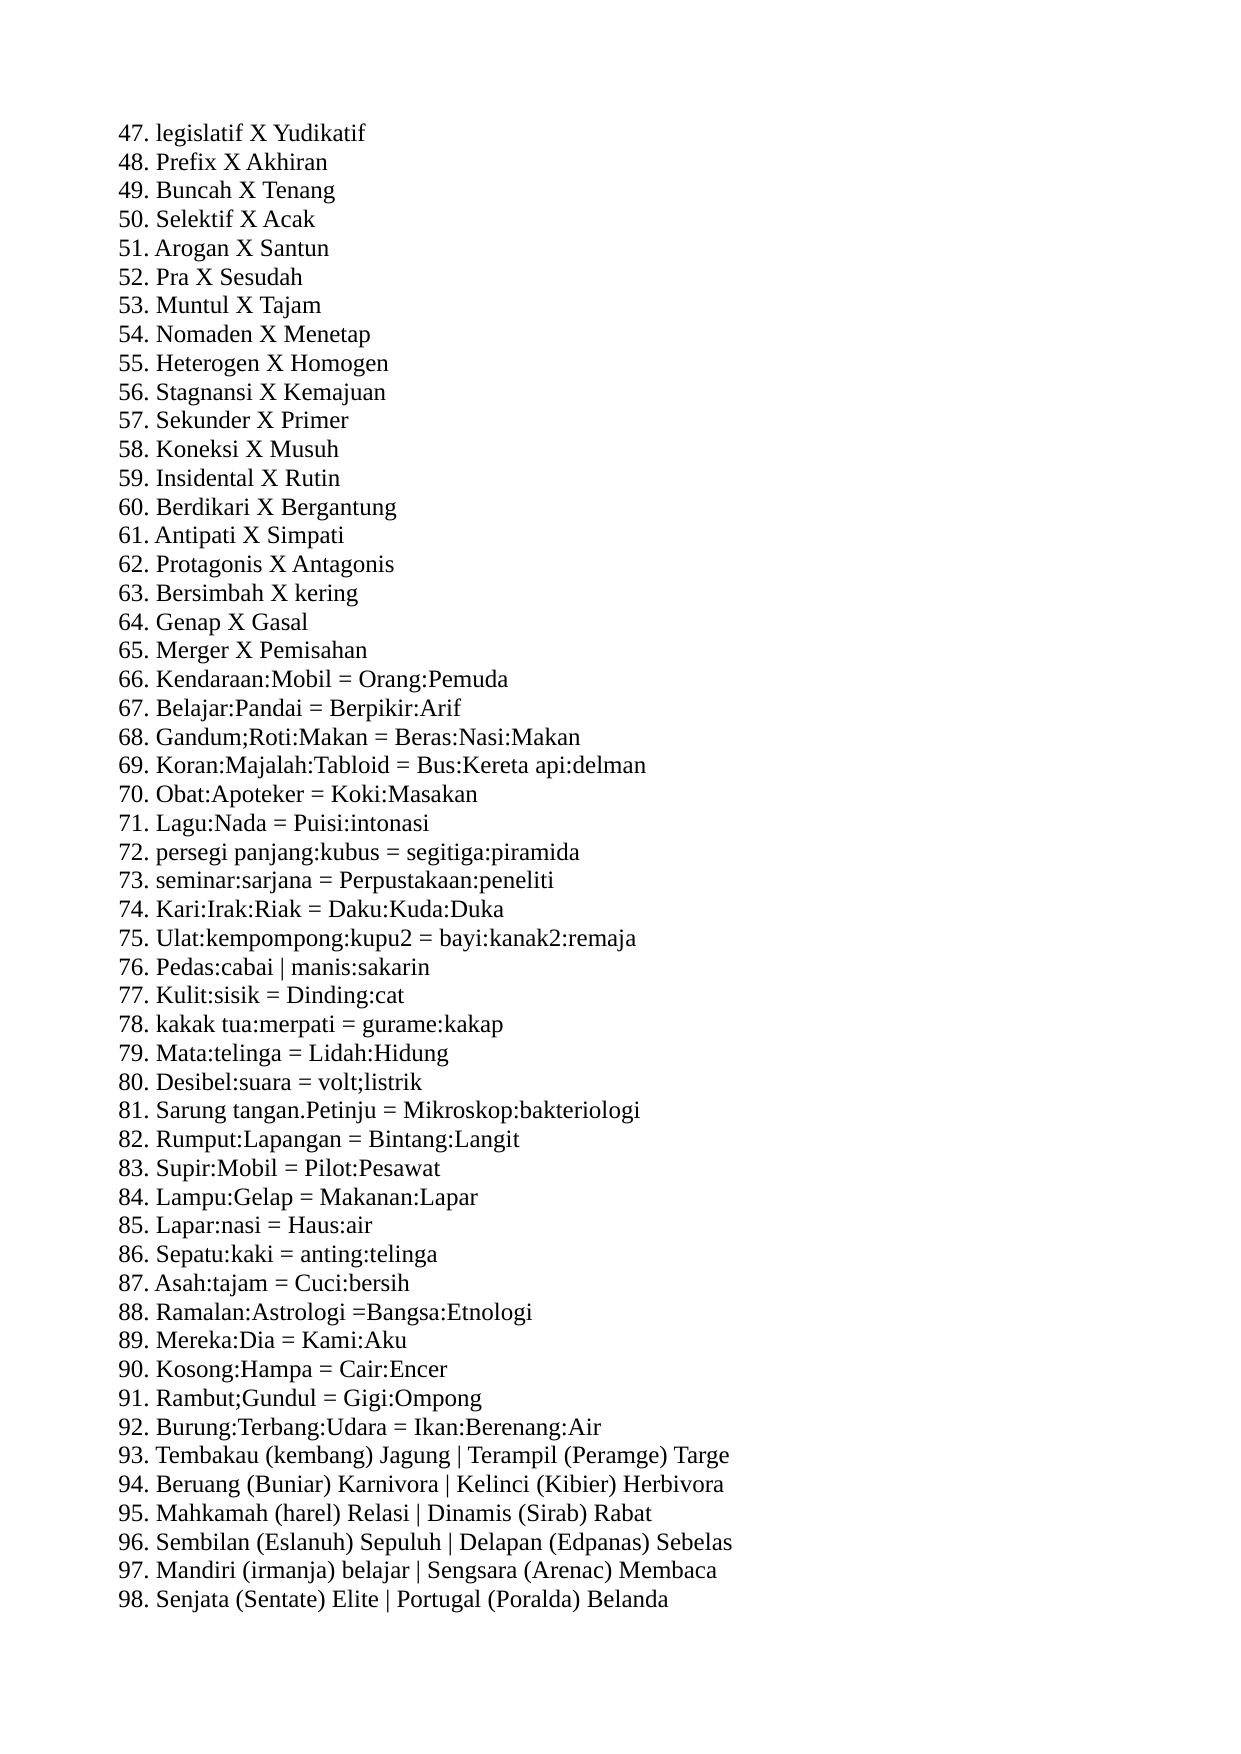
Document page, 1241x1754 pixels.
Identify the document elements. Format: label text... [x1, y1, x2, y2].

text 80. Desibel:suara = volt;listrik [118, 1067, 1122, 1096]
text 72. persegi panjang:kubus = segitiga:piramida [118, 837, 1122, 866]
text 61. Antipati X Simpati [118, 521, 1122, 549]
text 95. Mahkamah (harel) Relasi | Dinamis (Sirab) Rabat [118, 1498, 1122, 1527]
text 64. Genap X Gasal [118, 607, 1122, 636]
text 65. Merger X Pemisahan [118, 636, 1122, 664]
text 81. Sarung tangan.Petinju = Mikroskop:bakteriologi [118, 1096, 1122, 1124]
text 93. Tembakau (kembang) Jagung | Terampil (Peramge) Targe [118, 1441, 1122, 1469]
text 52. Pra X Sesudah [118, 262, 1122, 291]
text 77. Kulit:sisik = Dinding:cat [118, 981, 1122, 1009]
text 75. Ulat:kempompong:kupu2 = bayi:kanak2:remaja [118, 923, 1122, 952]
text 73. seminar:sarjana = Perpustakaan:peneliti [118, 866, 1122, 894]
text 96. Sembilan (Eslanuh) Sepuluh | Delapan (Edpanas) Sebelas [118, 1527, 1122, 1556]
text 90. Kosong:Hampa = Cair:Encer [118, 1354, 1122, 1383]
text 91. Rambut;Gundul = Gigi:Ompong [118, 1383, 1122, 1412]
text 84. Lampu:Gelap = Makanan:Lapar [118, 1182, 1122, 1211]
text 48. Prefix X Akhiran [118, 147, 1122, 176]
text 55. Heterogen X Homogen [118, 348, 1122, 377]
text 92. Burung:Terbang:Udara = Ikan:Berenang:Air [118, 1412, 1122, 1441]
text 49. Buncah X Tenang [118, 176, 1122, 204]
text 86. Sepatu:kaki = anting:telinga [118, 1239, 1122, 1268]
text 82. Rumput:Lapangan = Bintang:Langit [118, 1124, 1122, 1153]
text 98. Senjata (Sentate) Elite | Portugal (Poralda) Belanda [118, 1584, 1122, 1613]
text 54. Nomaden X Menetap [118, 319, 1122, 348]
text 70. Obat:Apoteker = Koki:Masakan [118, 779, 1122, 808]
text 85. Lapar:nasi = Haus:air [118, 1211, 1122, 1239]
text 79. Mata:telinga = Lidah:Hidung [118, 1038, 1122, 1067]
text 87. Asah:tajam = Cuci:bersih [118, 1268, 1122, 1297]
text 74. Kari:Irak:Riak = Daku:Kuda:Duka [118, 894, 1122, 923]
text 57. Sekunder X Primer [118, 406, 1122, 434]
text 71. Lagu:Nada = Puisi:intonasi [118, 808, 1122, 837]
text 58. Koneksi X Musuh [118, 434, 1122, 463]
text 59. Insidental X Rutin [118, 463, 1122, 492]
text 51. Arogan X Santun [118, 233, 1122, 262]
text 78. kakak tua:merpati = gurame:kakap [118, 1009, 1122, 1038]
text 53. Muntul X Tajam [118, 291, 1122, 319]
text 50. Selektif X Acak [118, 204, 1122, 233]
text 66. Kendaraan:Mobil = Orang:Pemuda [118, 664, 1122, 693]
text 56. Stagnansi X Kemajuan [118, 377, 1122, 406]
text 63. Bersimbah X kering [118, 578, 1122, 607]
text 47. legislatif X Yudikatif [118, 118, 1122, 147]
text 88. Ramalan:Astrologi =Bangsa:Etnologi [118, 1297, 1122, 1326]
text 83. Supir:Mobil = Pilot:Pesawat [118, 1153, 1122, 1182]
text 89. Mereka:Dia = Kami:Aku [118, 1326, 1122, 1354]
text 76. Pedas:cabai | manis:sakarin [118, 952, 1122, 981]
text 60. Berdikari X Bergantung [118, 492, 1122, 521]
text 69. Koran:Majalah:Tabloid = Bus:Kereta api:delman [118, 751, 1122, 779]
text 97. Mandiri (irmanja) belajar | Sengsara (Arenac) Membaca [118, 1556, 1122, 1584]
text 62. Protagonis X Antagonis [118, 549, 1122, 578]
text 67. Belajar:Pandai = Berpikir:Arif [118, 693, 1122, 722]
text 94. Beruang (Buniar) Karnivora | Kelinci (Kibier) Herbivora [118, 1469, 1122, 1498]
text 68. Gandum;Roti:Makan = Beras:Nasi:Makan [118, 722, 1122, 751]
